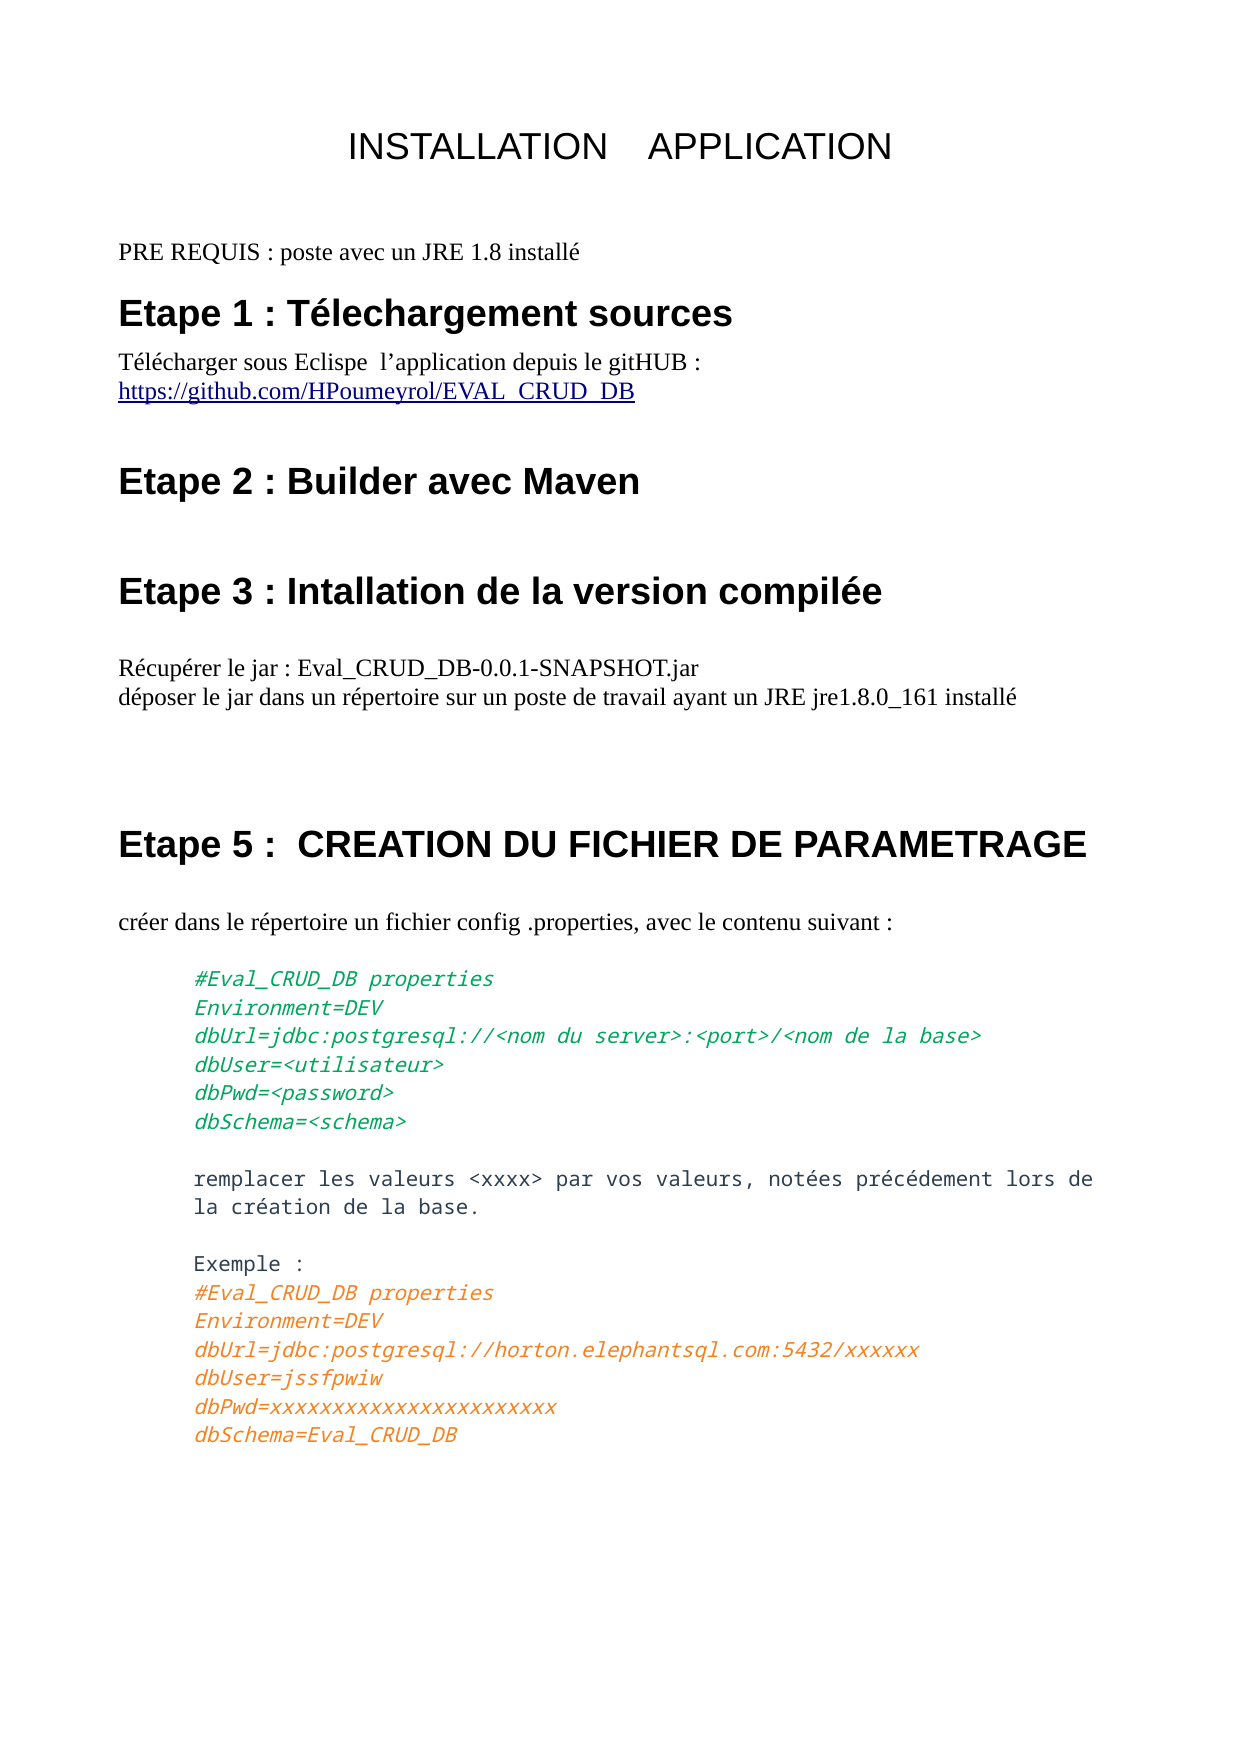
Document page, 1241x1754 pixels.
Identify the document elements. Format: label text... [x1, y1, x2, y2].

text Exemple : [193, 1249, 1122, 1278]
text #Eval_CRUD_DB properties [193, 964, 1122, 993]
text dbPwd=xxxxxxxxxxxxxxxxxxxxxxx [193, 1392, 1122, 1420]
subtitle Etape 2 : Builder avec Maven [118, 459, 1122, 502]
text créer dans le répertoire un fichier config .properties, avec le contenu suivant : [118, 907, 1122, 936]
text dbUser=<utilisateur> [193, 1050, 1122, 1078]
text #Eval_CRUD_DB properties [193, 1278, 1122, 1306]
text dbPwd=<password> [193, 1078, 1122, 1107]
text dbUser=jssfpwiw [193, 1363, 1122, 1392]
text dbUrl=jdbc:postgresql://<nom du server>:<port>/<nom de la base> [193, 1021, 1122, 1050]
text Récupérer le jar : Eval_CRUD_DB-0.0.1-SNAPSHOT.jar [118, 653, 1122, 682]
text PRE REQUIS : poste avec un JRE 1.8 installé [118, 237, 1122, 266]
subtitle Etape 3 : Intallation de la version compilée [118, 568, 1122, 612]
subtitle Etape 5 : CREATION DU FICHIER DE PARAMETRAGE [118, 822, 1122, 866]
text Environment=DEV [193, 1306, 1122, 1335]
text déposer le jar dans un répertoire sur un poste de travail ayant un JRE jre1.8.0_161 installé [118, 682, 1122, 711]
text remplacer les valeurs <xxxx> par vos valeurs, notées précédement lors de la création de la base. [193, 1164, 1122, 1221]
text Télécharger sous Eclispe l’application depuis le gitHUB : https://github.com/HPoumeyrol/EVAL_CRUD_DB [118, 347, 1122, 405]
text Environment=DEV [193, 993, 1122, 1021]
subtitle Etape 1 : Télechargement sources [118, 291, 1122, 335]
subtitle INSTALLATION APPLICATION [118, 124, 1122, 167]
text dbUrl=jdbc:postgresql://horton.elephantsql.com:5432/xxxxxx [193, 1335, 1122, 1363]
text dbSchema=<schema> [193, 1107, 1122, 1135]
text dbSchema=Eval_CRUD_DB [193, 1420, 1122, 1449]
